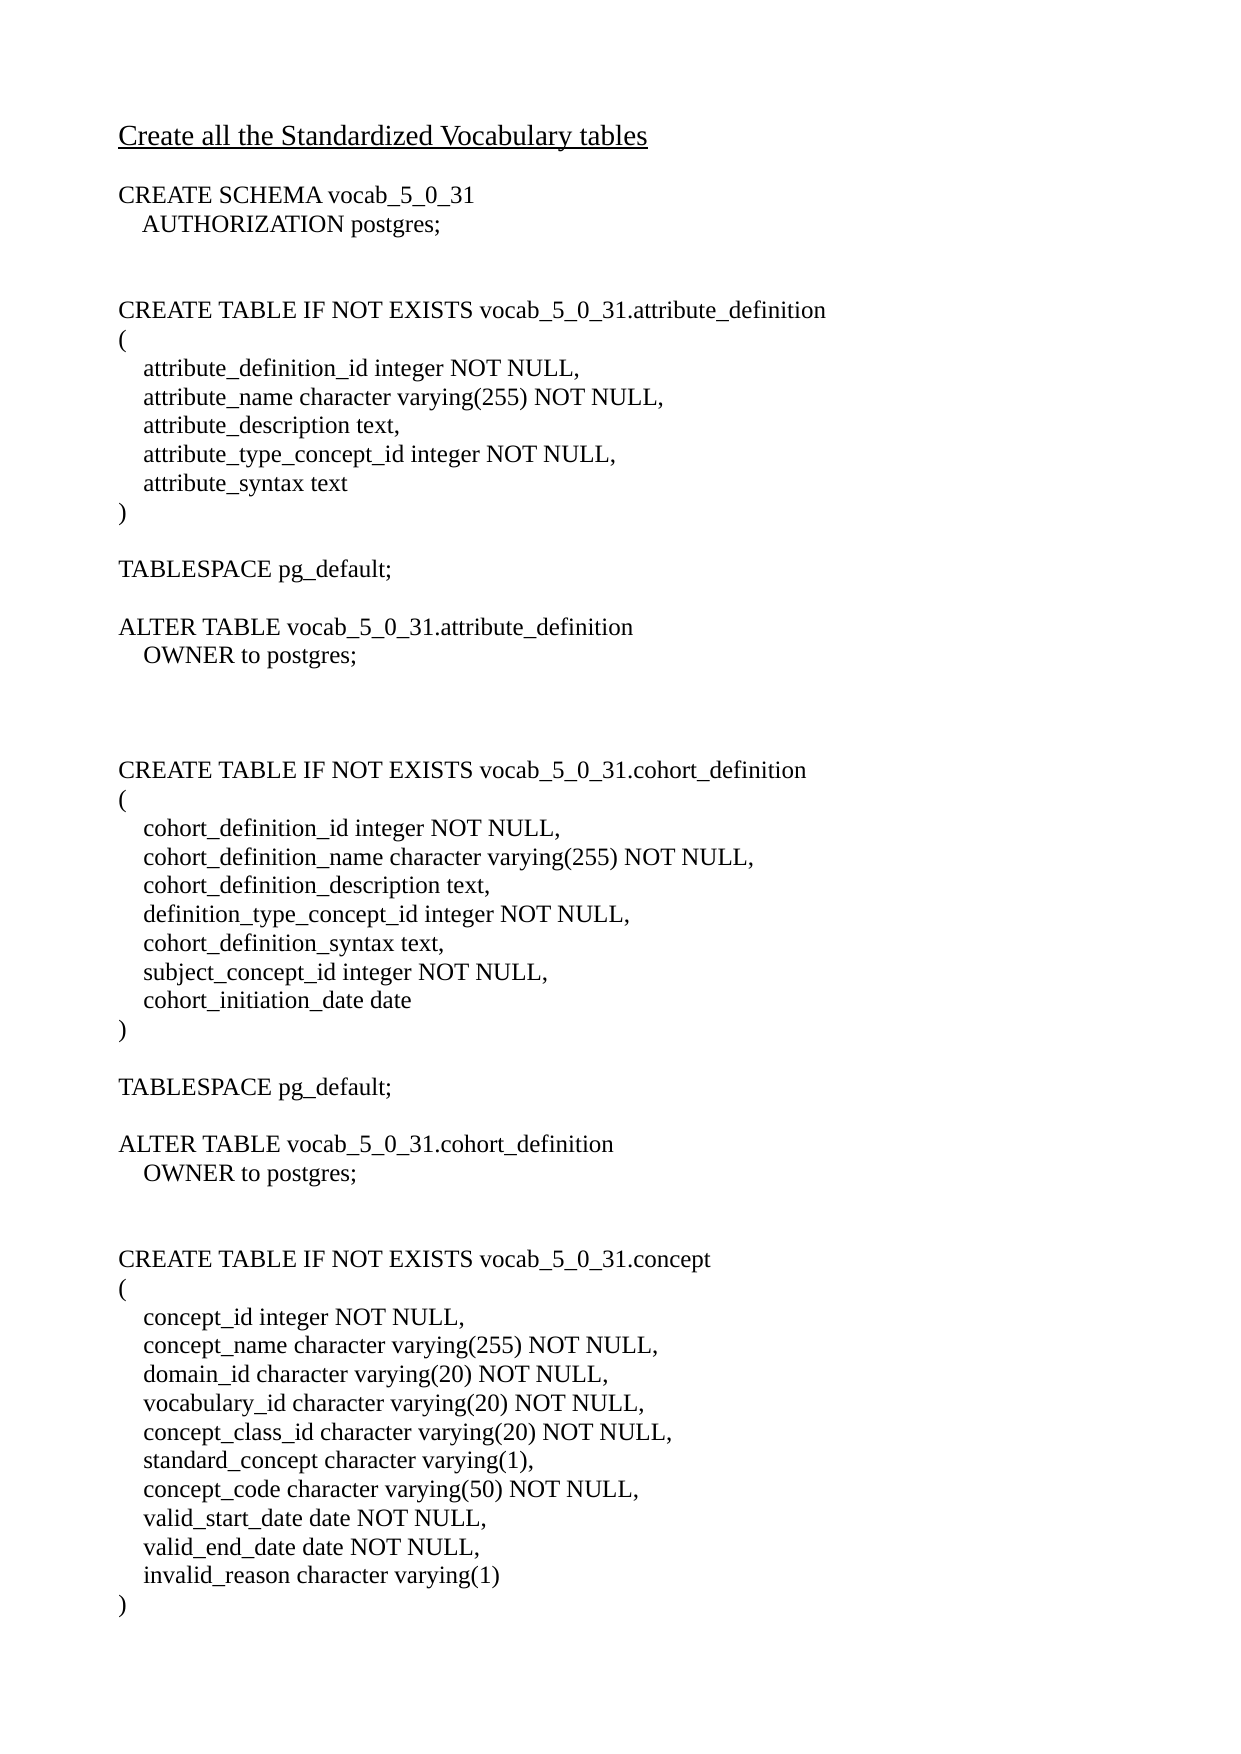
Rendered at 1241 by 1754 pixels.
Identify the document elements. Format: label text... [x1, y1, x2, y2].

text CREATE TABLE IF NOT EXISTS vocab_5_0_31.attribute_definition [118, 295, 1122, 324]
text cohort_definition_syntax text, [118, 928, 1122, 957]
text CREATE TABLE IF NOT EXISTS vocab_5_0_31.cohort_definition [118, 755, 1122, 784]
text cohort_definition_description text, [118, 870, 1122, 899]
text concept_name character varying(255) NOT NULL, [118, 1330, 1122, 1359]
text concept_id integer NOT NULL, [118, 1302, 1122, 1330]
text valid_end_date date NOT NULL, [118, 1532, 1122, 1560]
text CREATE TABLE IF NOT EXISTS vocab_5_0_31.concept [118, 1244, 1122, 1273]
text concept_class_id character varying(20) NOT NULL, [118, 1417, 1122, 1445]
text attribute_description text, [118, 410, 1122, 439]
text CREATE SCHEMA vocab_5_0_31 [118, 180, 1122, 209]
text attribute_definition_id integer NOT NULL, [118, 353, 1122, 382]
text AUTHORIZATION postgres; [118, 209, 1122, 238]
text domain_id character varying(20) NOT NULL, [118, 1359, 1122, 1388]
text ALTER TABLE vocab_5_0_31.cohort_definition [118, 1129, 1122, 1158]
text attribute_name character varying(255) NOT NULL, [118, 382, 1122, 410]
text OWNER to postgres; [118, 640, 1122, 669]
text cohort_initiation_date date [118, 985, 1122, 1014]
text ALTER TABLE vocab_5_0_31.attribute_definition [118, 612, 1122, 640]
text concept_code character varying(50) NOT NULL, [118, 1474, 1122, 1503]
text attribute_type_concept_id integer NOT NULL, [118, 439, 1122, 468]
text invalid_reason character varying(1) [118, 1560, 1122, 1589]
text ( [118, 324, 1122, 353]
text ) [118, 497, 1122, 525]
text subject_concept_id integer NOT NULL, [118, 957, 1122, 985]
text Create all the Standardized Vocabulary tables [118, 118, 1122, 152]
text attribute_syntax text [118, 468, 1122, 497]
text ( [118, 784, 1122, 813]
text cohort_definition_name character varying(255) NOT NULL, [118, 842, 1122, 870]
text ) [118, 1014, 1122, 1043]
text cohort_definition_id integer NOT NULL, [118, 813, 1122, 842]
text TABLESPACE pg_default; [118, 1072, 1122, 1100]
text standard_concept character varying(1), [118, 1445, 1122, 1474]
text vocabulary_id character varying(20) NOT NULL, [118, 1388, 1122, 1417]
text definition_type_concept_id integer NOT NULL, [118, 899, 1122, 928]
text valid_start_date date NOT NULL, [118, 1503, 1122, 1532]
text ( [118, 1273, 1122, 1302]
text OWNER to postgres; [118, 1158, 1122, 1187]
text TABLESPACE pg_default; [118, 554, 1122, 583]
text ) [118, 1589, 1122, 1618]
